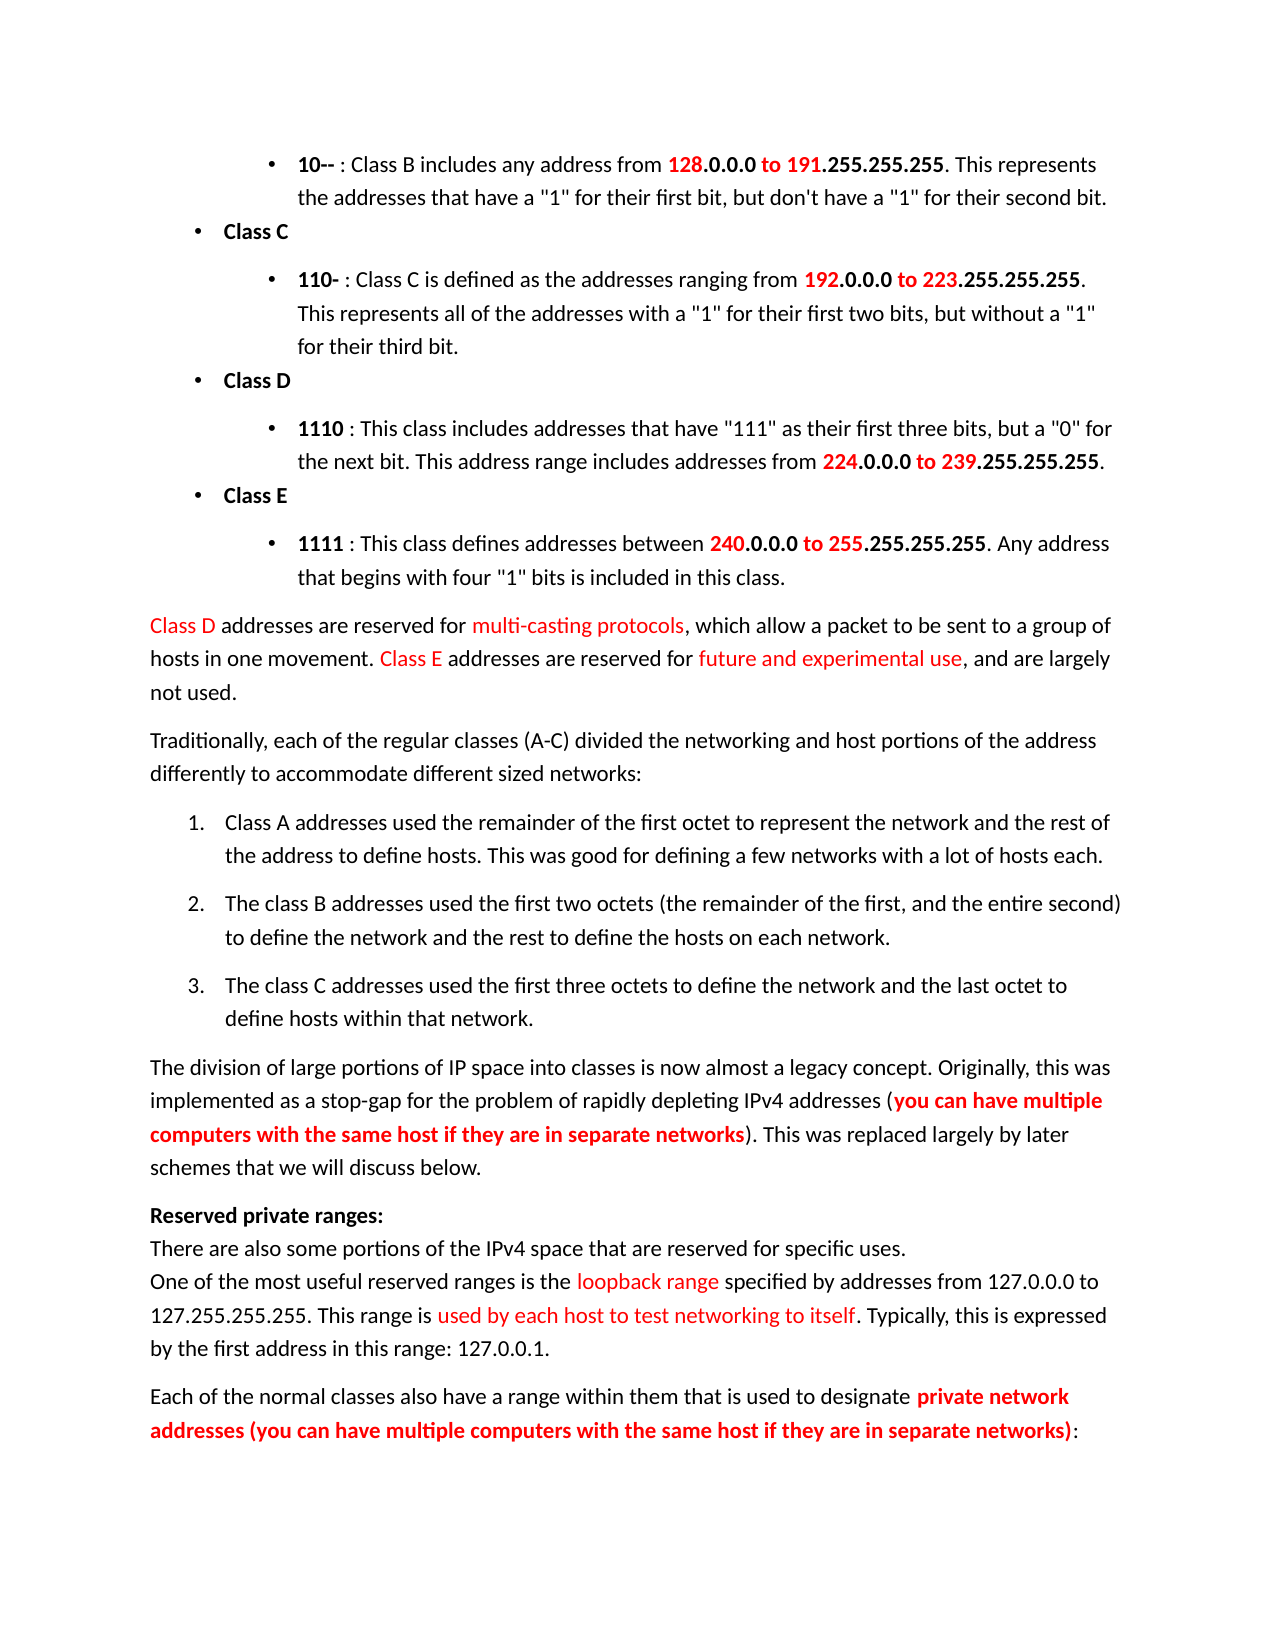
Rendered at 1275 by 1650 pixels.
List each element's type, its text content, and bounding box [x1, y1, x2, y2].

list Class D [194, 366, 1125, 394]
list Class E [194, 481, 1125, 509]
text Reserved private ranges: [150, 1201, 1125, 1229]
list Class C [194, 217, 1125, 245]
list 10-- : Class B includes any address from 128.0.0.0 to 191.255.255.255. This represents the addresses that have a "1" for their first bit, but don't have a "1" for their second bit. [268, 150, 1125, 212]
text The division of large portions of IP space into classes is now almost a legacy concept. Originally, this was implemented as a stop-gap for the problem of rapidly depleting IPv4 addresses (you can have multiple computers with the same host if they are in separate networks). This was replaced largely by later schemes that we will discuss below. [150, 1053, 1125, 1181]
text Class D addresses are reserved for multi-casting protocols, which allow a packet to be sent to a group of hosts in one movement. Class E addresses are reserved for future and experimental use, and are largely not used. [150, 611, 1125, 706]
list Class A addresses used the remainder of the first octet to represent the network and the rest of the address to define hosts. This was good for defining a few networks with a lot of hosts each. [187, 808, 1125, 869]
list The class B addresses used the first two octets (the remainder of the first, and the entire second) to define the network and the rest to define the hosts on each network. [187, 889, 1125, 951]
list 110- : Class C is defined as the addresses ranging from 192.0.0.0 to 223.255.255.255. This represents all of the addresses with a "1" for their first two bits, but without a "1" for their third bit. [268, 265, 1125, 360]
text Traditionally, each of the regular classes (A-C) divided the networking and host portions of the address differently to accommodate different sized networks: [150, 726, 1125, 788]
text There are also some portions of the IPv4 space that are reserved for specific uses. [150, 1234, 1125, 1262]
text One of the most useful reserved ranges is the loopback range specified by addresses from 127.0.0.0 to 127.255.255.255. This range is used by each host to test networking to itself. Typically, this is expressed by the first address in this range: 127.0.0.1. [150, 1267, 1125, 1362]
list 1111 : This class defines addresses between 240.0.0.0 to 255.255.255.255. Any address that begins with four "1" bits is included in this class. [268, 529, 1125, 591]
list 1110 : This class includes addresses that have "111" as their first three bits, but a "0" for the next bit. This address range includes addresses from 224.0.0.0 to 239.255.255.255. [268, 414, 1125, 476]
list The class C addresses used the first three octets to define the network and the last octet to define hosts within that network. [187, 971, 1125, 1033]
text Each of the normal classes also have a range within them that is used to designate private network addresses (you can have multiple computers with the same host if they are in separate networks): [150, 1382, 1125, 1444]
